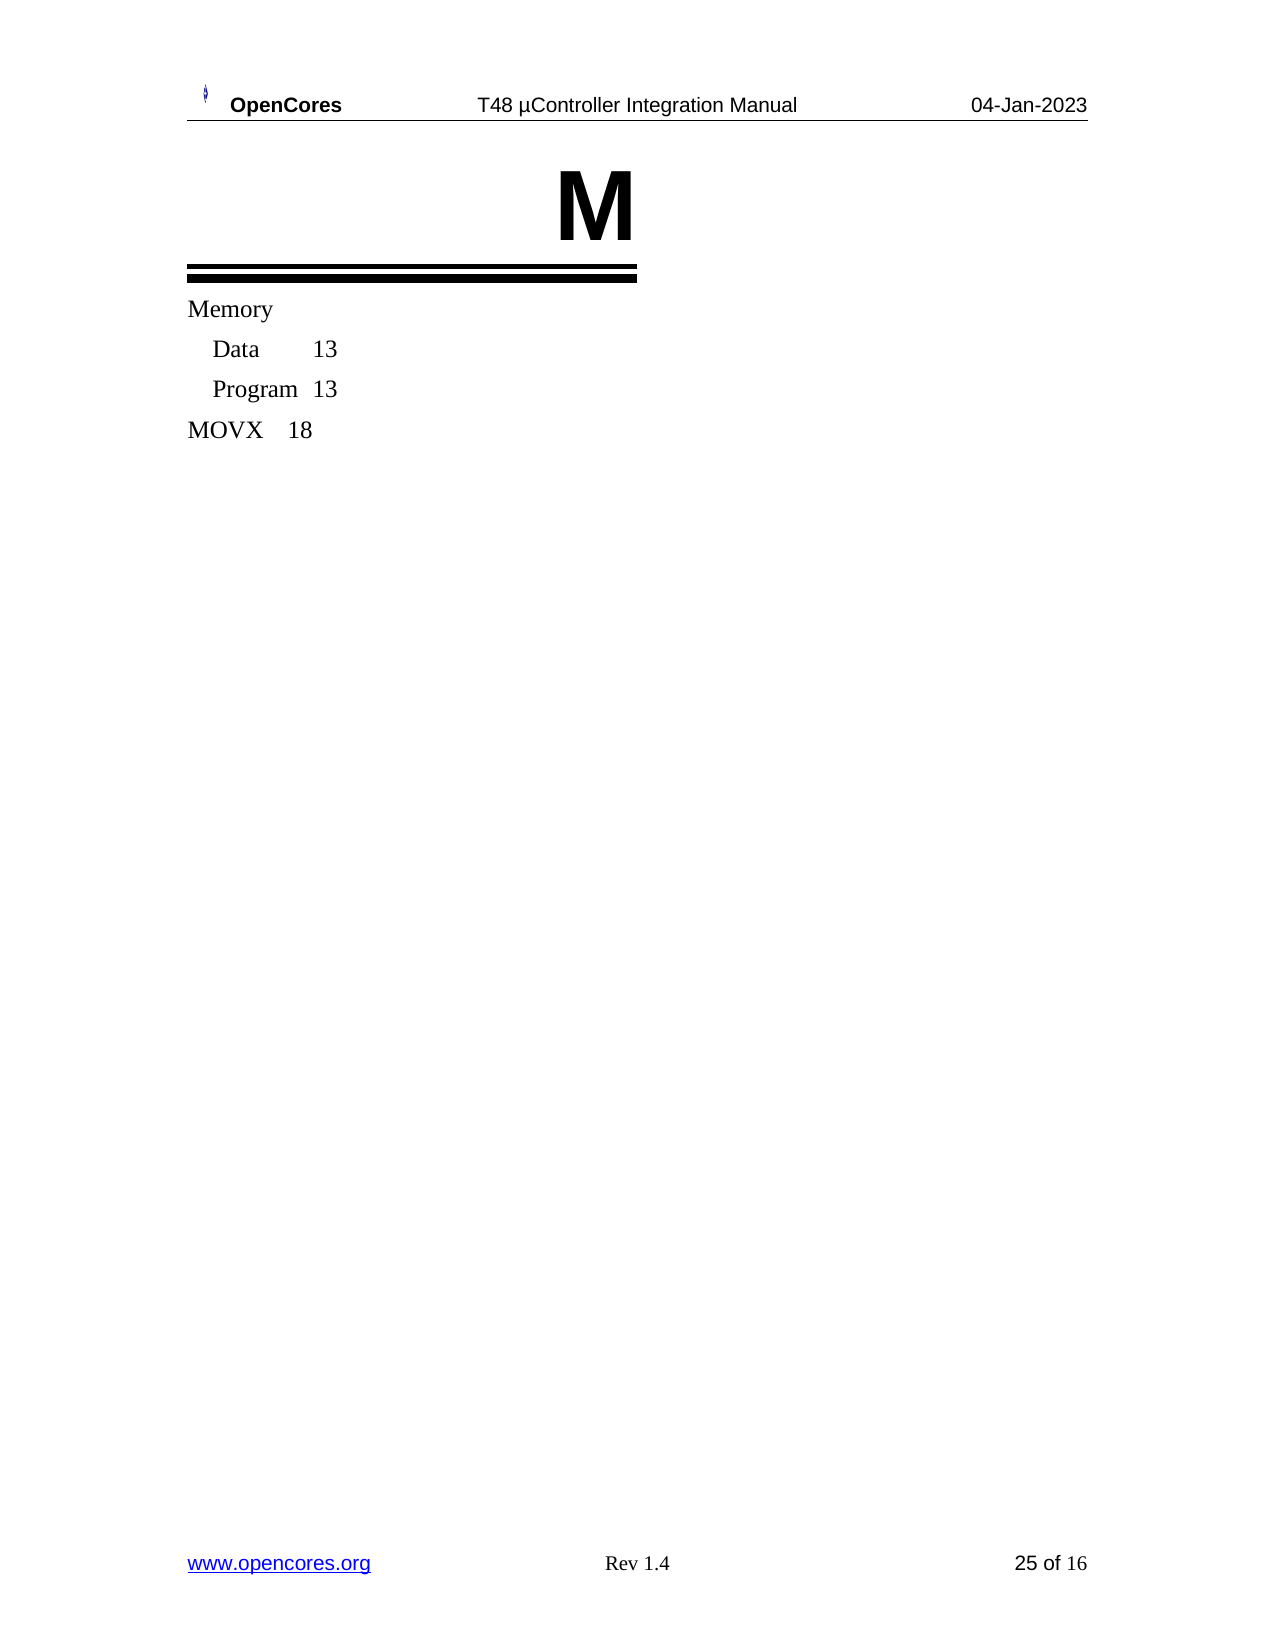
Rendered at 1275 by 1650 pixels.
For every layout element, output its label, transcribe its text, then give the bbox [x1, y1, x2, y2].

text M [187, 150, 637, 264]
text Data 13 [212, 335, 637, 363]
text [187, 269, 637, 274]
text Memory [187, 295, 637, 323]
text MOVX 18 [187, 416, 637, 443]
text Program 13 [212, 376, 637, 403]
